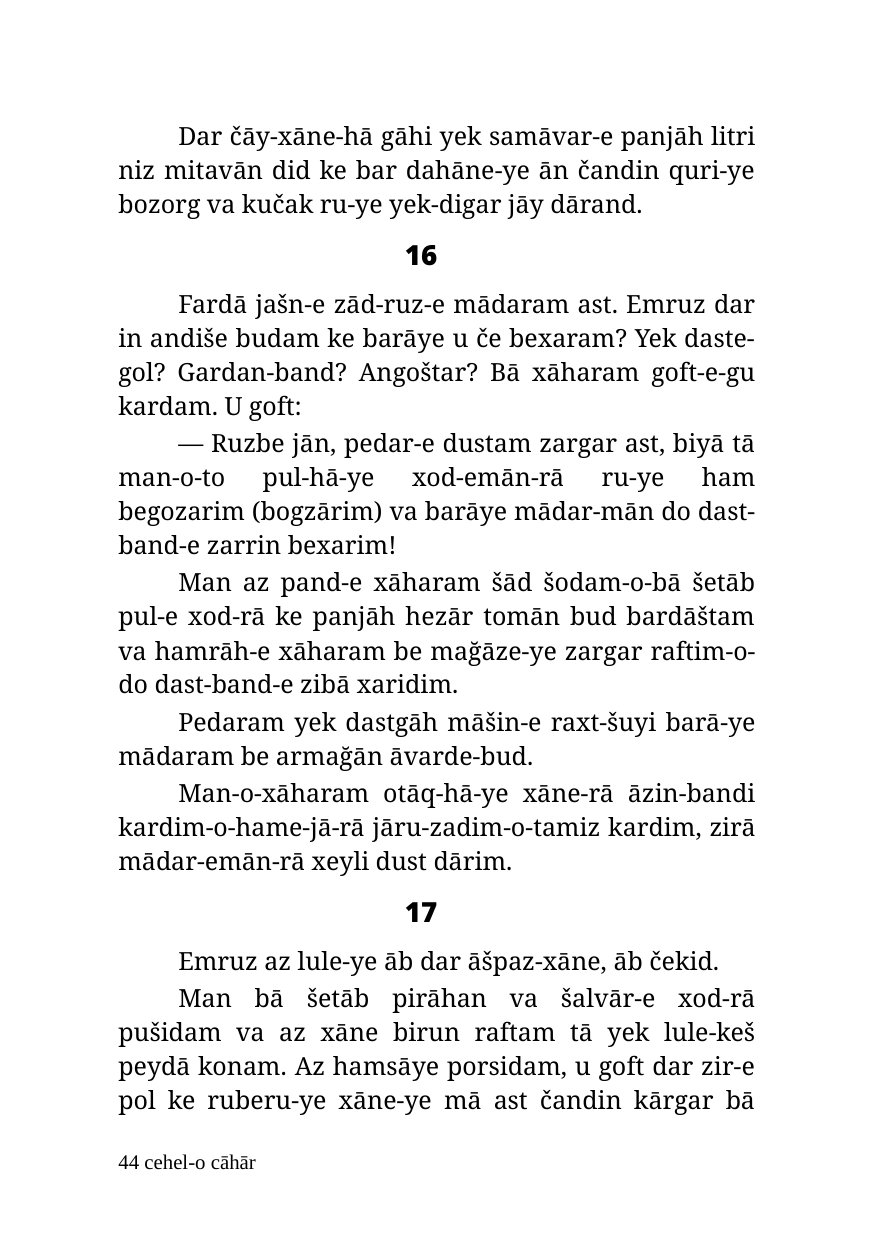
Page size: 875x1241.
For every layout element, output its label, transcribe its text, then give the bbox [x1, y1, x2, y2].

text Fardā jašn-e zād-ruz-e mādaram ast. Emruz dar in andiše budam ke barāye u če bexaram? Yek daste-gol? Gardan-band? Angoštar? Bā xāharam goft-e-gu kardam. U goft: [118, 286, 756, 423]
text Pedaram yek dastgāh māšin-e raxt-šuyi barā-ye mādaram be armağān āvarde-bud. [118, 704, 756, 772]
text Emruz az lule-ye āb dar āšpaz-xāne, āb čekid. [118, 943, 756, 977]
text — Ruzbe jān, pedar-e dustam zargar ast, biyā tā man-o-to pul-hā-ye xod-emān-rā ru-ye ham begozarim (bogzārim) va barāye mādar-mān do dast-band-e zarrin bexarim! [118, 426, 756, 562]
text Man-o-xāharam otāq-hā-ye xāne-rā āzin-bandi kardim-o-hame-jā-rā jāru-zadim-o-tamiz kardim, zirā mādar-emān-rā xeyli dust dārim. [118, 775, 756, 878]
text Man bā šetāb pirāhan va šalvār-e xod-rā pušidam va az xāne birun raftam tā yek lule-keš peydā konam. Az hamsāye porsidam, u goft dar zir-e pol ke ruberu-ye xāne-ye mā ast čandin kārgar bā [118, 980, 756, 1117]
text 44 cehel-o cāhār [118, 1150, 756, 1174]
text Man az pand-e xāharam šād šodam-o-bā šetāb pul-e xod-rā ke panjāh hezār tomān bud bardāštam va hamrāh-e xāharam be mağāze-ye zargar raftim-o-do dast-band-e zibā xaridim. [118, 565, 756, 701]
text Dar čāy-xāne-hā gāhi yek samāvar-e panjāh litri niz mitavān did ke bar dahāne-ye ān čandin quri-ye bozorg va kučak ru-ye yek-digar jāy dārand. [118, 118, 756, 221]
